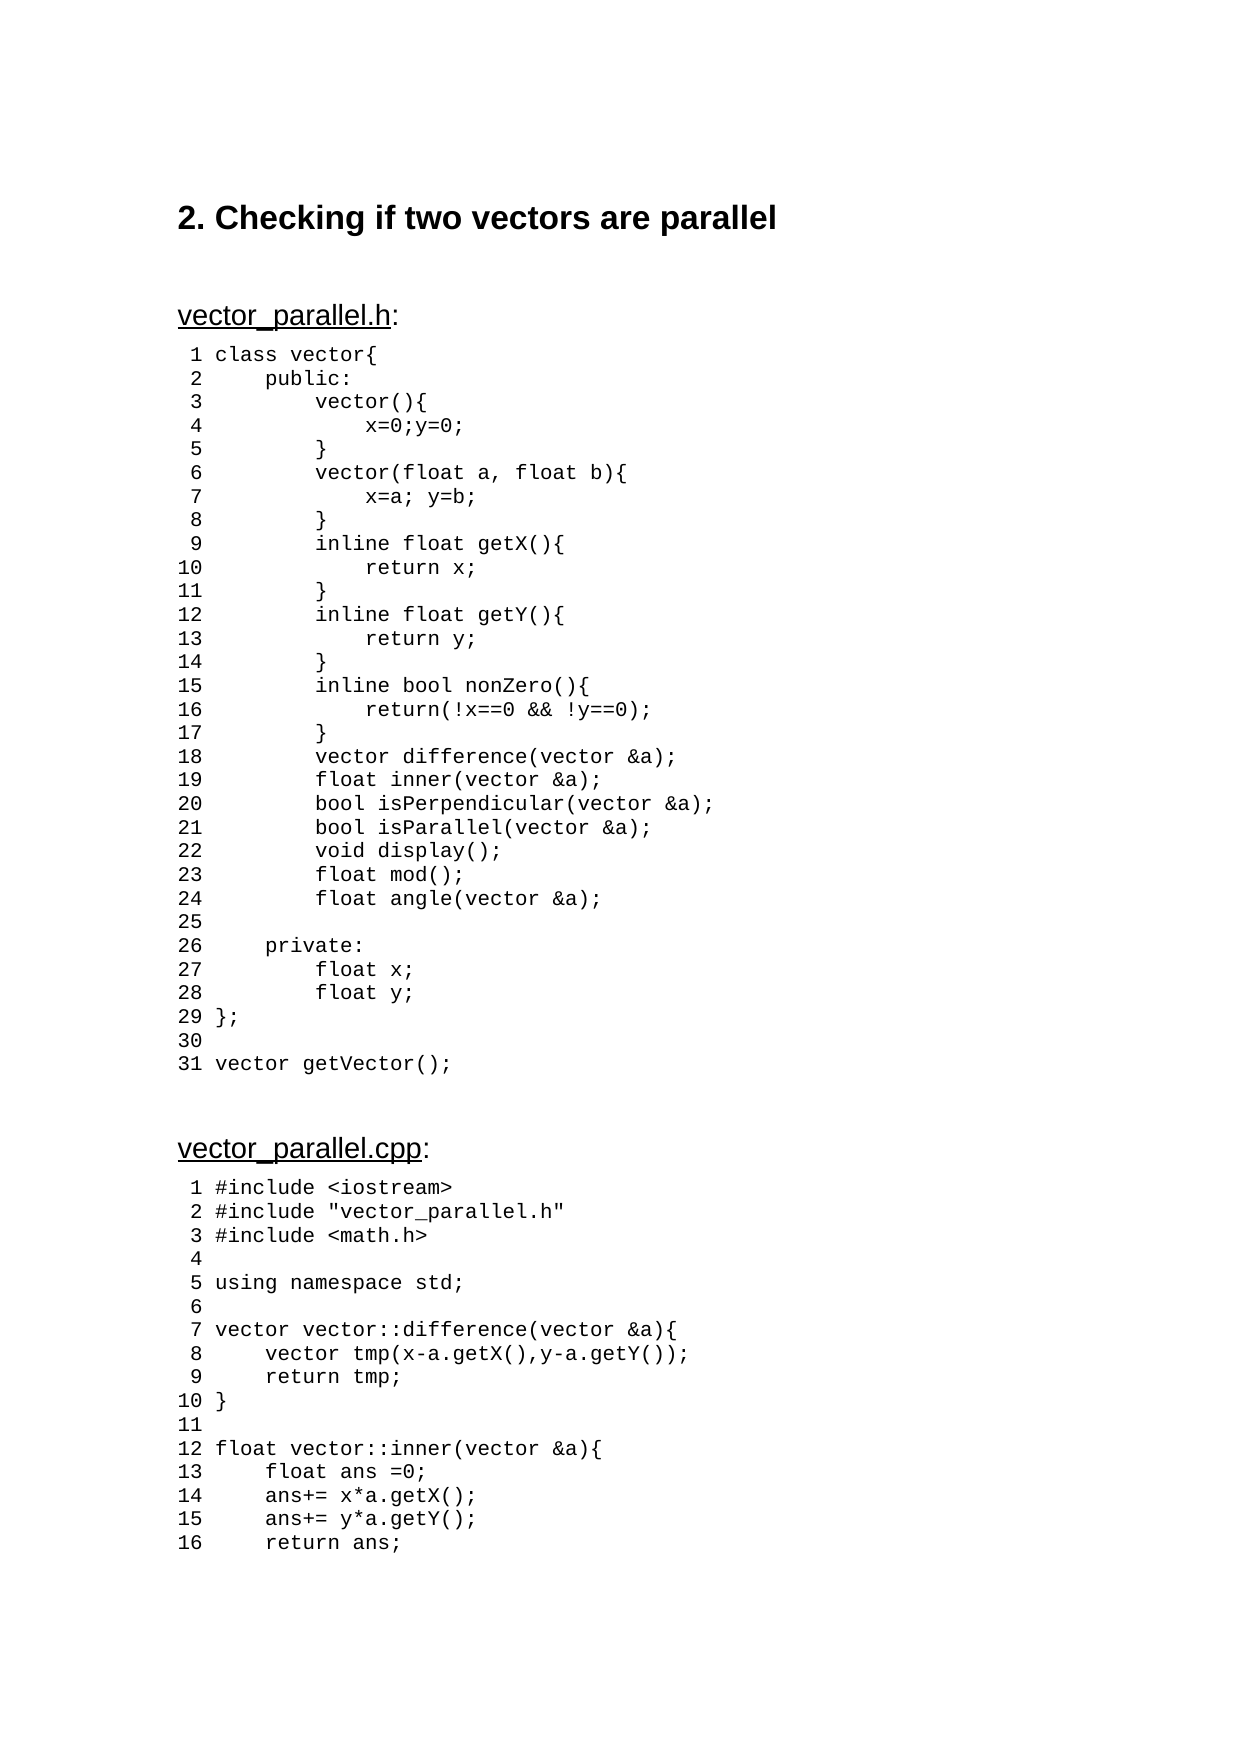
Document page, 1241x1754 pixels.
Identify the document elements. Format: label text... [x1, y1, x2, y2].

text 14 } [177, 651, 1122, 675]
text 29 }; [177, 1006, 1122, 1029]
subtitle vector_parallel.cpp: [177, 1131, 1122, 1165]
text 20 bool isPerpendicular(vector &a); [177, 793, 1122, 817]
text 8 } [177, 509, 1122, 533]
text 19 float inner(vector &a); [177, 769, 1122, 793]
text 7 vector vector::difference(vector &a){ [177, 1319, 1122, 1343]
text 26 private: [177, 935, 1122, 959]
text 31 vector getVector(); [177, 1053, 1122, 1077]
text 16 return(!x==0 && !y==0); [177, 698, 1122, 722]
text 2 #include "vector_parallel.h" [177, 1201, 1122, 1225]
text 11 [177, 1414, 1122, 1437]
text 4 x=0;y=0; [177, 415, 1122, 438]
text 4 [177, 1248, 1122, 1272]
subtitle 2. Checking if two vectors are parallel [177, 198, 1122, 237]
text 14 ans+= x*a.getX(); [177, 1485, 1122, 1508]
text 2 public: [177, 367, 1122, 391]
text 5 } [177, 438, 1122, 462]
text 23 float mod(); [177, 864, 1122, 888]
text 13 return y; [177, 628, 1122, 651]
text 9 return tmp; [177, 1367, 1122, 1390]
text 12 float vector::inner(vector &a){ [177, 1437, 1122, 1461]
text 1 #include <iostream> [177, 1177, 1122, 1201]
text 6 vector(float a, float b){ [177, 462, 1122, 486]
text 30 [177, 1029, 1122, 1053]
text 9 inline float getX(){ [177, 533, 1122, 557]
text 22 void display(); [177, 840, 1122, 864]
text 6 [177, 1296, 1122, 1319]
text 3 vector(){ [177, 391, 1122, 415]
text 15 ans+= y*a.getY(); [177, 1508, 1122, 1532]
text 15 inline bool nonZero(){ [177, 675, 1122, 698]
text 5 using namespace std; [177, 1272, 1122, 1296]
text 7 x=a; y=b; [177, 486, 1122, 509]
text 10 return x; [177, 557, 1122, 580]
text 10 } [177, 1390, 1122, 1414]
text 3 #include <math.h> [177, 1225, 1122, 1248]
text 27 float x; [177, 959, 1122, 982]
text 13 float ans =0; [177, 1461, 1122, 1485]
text 8 vector tmp(x-a.getX(),y-a.getY()); [177, 1343, 1122, 1367]
text 28 float y; [177, 982, 1122, 1006]
text 18 vector difference(vector &a); [177, 746, 1122, 769]
text 17 } [177, 722, 1122, 746]
text 16 return ans; [177, 1532, 1122, 1556]
text 24 float angle(vector &a); [177, 888, 1122, 911]
text 12 inline float getY(){ [177, 604, 1122, 628]
text 1 class vector{ [177, 344, 1122, 367]
subtitle vector_parallel.h: [177, 298, 1122, 331]
text 25 [177, 911, 1122, 935]
text 11 } [177, 580, 1122, 604]
text 21 bool isParallel(vector &a); [177, 817, 1122, 840]
